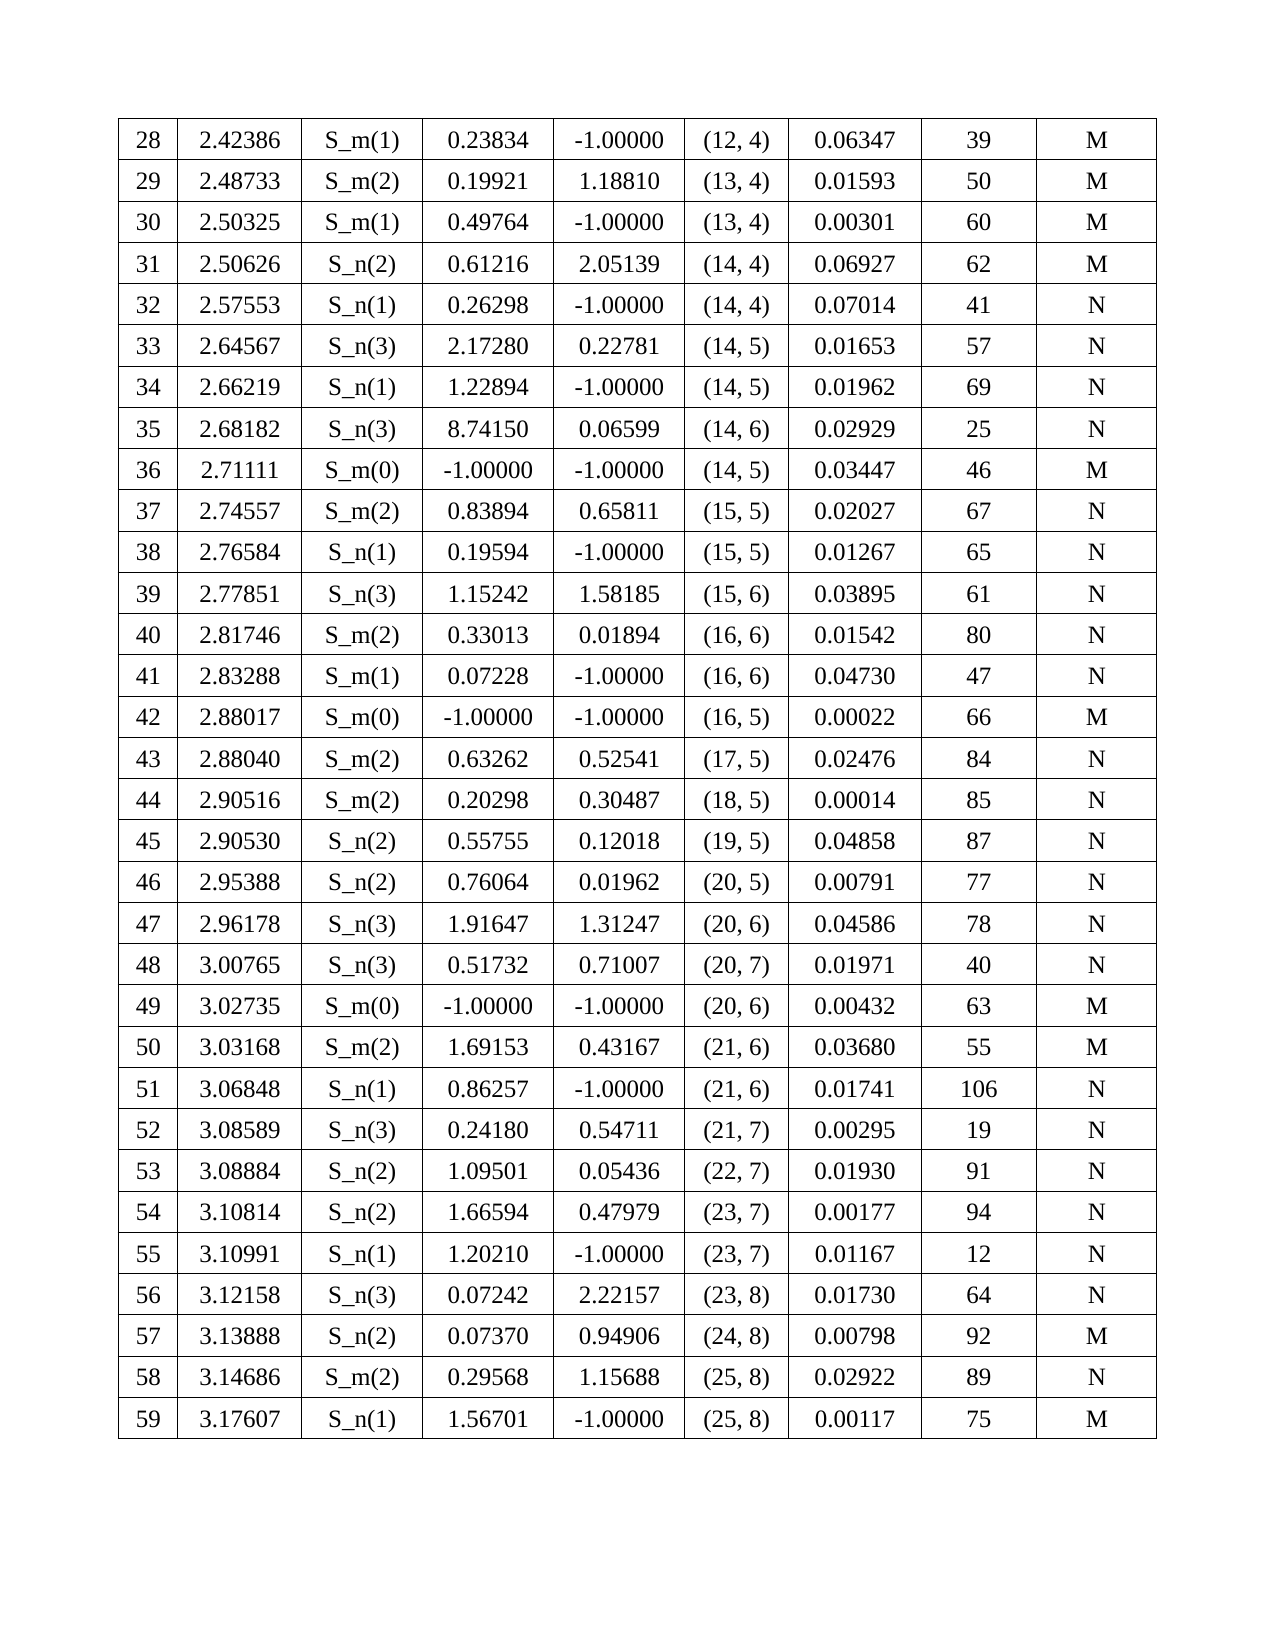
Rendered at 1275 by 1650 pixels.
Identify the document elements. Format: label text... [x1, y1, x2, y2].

table_cell 0.01730 [789, 1274, 921, 1314]
table_cell 40 [922, 944, 1036, 984]
table_cell 0.06599 [554, 408, 684, 448]
table_cell 28 [119, 119, 177, 159]
table_cell 0.43167 [554, 1027, 684, 1067]
table_cell 55 [922, 1027, 1036, 1067]
table_cell 65 [922, 532, 1036, 572]
table_cell (17, 5) [685, 738, 788, 778]
table_cell 50 [922, 160, 1036, 201]
table_cell 92 [922, 1315, 1036, 1356]
table_cell 0.01741 [789, 1068, 921, 1108]
table_cell 0.00177 [789, 1192, 921, 1232]
table_cell S_n(3) [302, 573, 422, 613]
table_cell N [1037, 408, 1156, 448]
table_cell -1.00000 [554, 1233, 684, 1273]
table_cell 0.23834 [423, 119, 553, 159]
table_cell 58 [119, 1357, 177, 1397]
table_cell 0.94906 [554, 1315, 684, 1356]
table_cell -1.00000 [554, 532, 684, 572]
table_cell 64 [922, 1274, 1036, 1314]
table_cell 80 [922, 614, 1036, 654]
table_cell 2.90530 [178, 820, 301, 861]
table_cell (16, 6) [685, 655, 788, 696]
table_cell 0.19594 [423, 532, 553, 572]
table_cell 0.01167 [789, 1233, 921, 1273]
table_cell M [1037, 243, 1156, 283]
table_cell S_n(1) [302, 532, 422, 572]
table_cell 39 [119, 573, 177, 613]
table_cell (14, 6) [685, 408, 788, 448]
table_cell 3.08589 [178, 1109, 301, 1149]
table_cell S_m(2) [302, 490, 422, 531]
table_cell (25, 8) [685, 1398, 788, 1438]
table_cell (22, 7) [685, 1150, 788, 1191]
table_cell 44 [119, 779, 177, 819]
table_cell 30 [119, 202, 177, 242]
table_cell 0.05436 [554, 1150, 684, 1191]
table_cell S_n(2) [302, 1150, 422, 1191]
table_cell 52 [119, 1109, 177, 1149]
table_cell 0.01267 [789, 532, 921, 572]
table_cell -1.00000 [554, 985, 684, 1026]
table_cell N [1037, 1274, 1156, 1314]
table_cell 87 [922, 820, 1036, 861]
table_cell 2.42386 [178, 119, 301, 159]
table_cell 0.03680 [789, 1027, 921, 1067]
table_cell 53 [119, 1150, 177, 1191]
table_cell 2.05139 [554, 243, 684, 283]
table_cell 0.01653 [789, 325, 921, 366]
table_cell 0.30487 [554, 779, 684, 819]
table_cell 56 [119, 1274, 177, 1314]
table_cell 46 [922, 449, 1036, 489]
table_cell 3.10814 [178, 1192, 301, 1232]
table_cell (14, 5) [685, 367, 788, 407]
table_cell S_n(3) [302, 325, 422, 366]
table_cell -1.00000 [554, 284, 684, 324]
table_cell 0.07228 [423, 655, 553, 696]
table_cell M [1037, 1315, 1156, 1356]
table_cell 0.52541 [554, 738, 684, 778]
table_cell 3.14686 [178, 1357, 301, 1397]
table_cell M [1037, 697, 1156, 737]
table_cell 0.01971 [789, 944, 921, 984]
table_cell 37 [119, 490, 177, 531]
table_cell 1.31247 [554, 903, 684, 943]
table_cell (16, 6) [685, 614, 788, 654]
table_cell 2.95388 [178, 862, 301, 902]
table_cell 85 [922, 779, 1036, 819]
table_cell N [1037, 614, 1156, 654]
table_cell 1.15688 [554, 1357, 684, 1397]
table_cell 0.00014 [789, 779, 921, 819]
table_cell 0.33013 [423, 614, 553, 654]
table_cell S_m(2) [302, 160, 422, 201]
table_cell 2.88040 [178, 738, 301, 778]
table_cell 51 [119, 1068, 177, 1108]
table_cell 45 [119, 820, 177, 861]
table_cell 2.68182 [178, 408, 301, 448]
table_cell -1.00000 [554, 655, 684, 696]
table_cell S_n(2) [302, 1192, 422, 1232]
table_cell 77 [922, 862, 1036, 902]
table_cell 41 [119, 655, 177, 696]
table_cell (20, 7) [685, 944, 788, 984]
table_cell 67 [922, 490, 1036, 531]
table_cell 0.19921 [423, 160, 553, 201]
table_cell S_n(2) [302, 1315, 422, 1356]
table_cell 19 [922, 1109, 1036, 1149]
table_cell 0.22781 [554, 325, 684, 366]
table_cell (14, 4) [685, 243, 788, 283]
table_cell N [1037, 573, 1156, 613]
table_cell 0.00295 [789, 1109, 921, 1149]
table_cell (21, 6) [685, 1068, 788, 1108]
table_cell 2.76584 [178, 532, 301, 572]
table_cell N [1037, 367, 1156, 407]
table_cell 0.01930 [789, 1150, 921, 1191]
table_cell (24, 8) [685, 1315, 788, 1356]
table_cell N [1037, 325, 1156, 366]
table_cell S_m(2) [302, 779, 422, 819]
table_cell 3.10991 [178, 1233, 301, 1273]
table_cell (23, 7) [685, 1233, 788, 1273]
table_cell 63 [922, 985, 1036, 1026]
table_cell 0.00117 [789, 1398, 921, 1438]
table_cell -1.00000 [423, 697, 553, 737]
table_cell S_n(1) [302, 367, 422, 407]
table_cell 2.77851 [178, 573, 301, 613]
table_cell (21, 7) [685, 1109, 788, 1149]
table_cell 32 [119, 284, 177, 324]
table_cell 0.12018 [554, 820, 684, 861]
table_cell 0.00022 [789, 697, 921, 737]
table_cell 0.26298 [423, 284, 553, 324]
table_cell N [1037, 903, 1156, 943]
table_cell S_n(1) [302, 1233, 422, 1273]
table_cell 3.02735 [178, 985, 301, 1026]
table_cell 0.55755 [423, 820, 553, 861]
table_cell 49 [119, 985, 177, 1026]
table_cell S_m(0) [302, 697, 422, 737]
table_cell 1.58185 [554, 573, 684, 613]
table_cell 47 [119, 903, 177, 943]
table_cell 0.61216 [423, 243, 553, 283]
table_cell 0.83894 [423, 490, 553, 531]
table_cell S_n(2) [302, 243, 422, 283]
table_cell (20, 6) [685, 985, 788, 1026]
table_cell (13, 4) [685, 160, 788, 201]
table_cell 1.20210 [423, 1233, 553, 1273]
table_cell 0.00432 [789, 985, 921, 1026]
table_cell 47 [922, 655, 1036, 696]
table_cell S_m(1) [302, 202, 422, 242]
table_cell S_n(3) [302, 408, 422, 448]
table_cell 0.71007 [554, 944, 684, 984]
table_cell 2.71111 [178, 449, 301, 489]
table_cell 8.74150 [423, 408, 553, 448]
table_cell 39 [922, 119, 1036, 159]
table_cell 61 [922, 573, 1036, 613]
table_cell 62 [922, 243, 1036, 283]
table_cell 0.29568 [423, 1357, 553, 1397]
table_cell S_m(2) [302, 614, 422, 654]
table_cell S_m(0) [302, 449, 422, 489]
table_cell M [1037, 985, 1156, 1026]
table_cell 1.15242 [423, 573, 553, 613]
table_cell (21, 6) [685, 1027, 788, 1067]
table_cell 0.00301 [789, 202, 921, 242]
table_cell 0.76064 [423, 862, 553, 902]
table_cell M [1037, 1027, 1156, 1067]
table_cell S_n(1) [302, 1068, 422, 1108]
table_cell 1.66594 [423, 1192, 553, 1232]
table_cell 54 [119, 1192, 177, 1232]
table_cell 12 [922, 1233, 1036, 1273]
table_cell 94 [922, 1192, 1036, 1232]
table_cell 57 [119, 1315, 177, 1356]
table_cell (15, 6) [685, 573, 788, 613]
table_cell 3.06848 [178, 1068, 301, 1108]
table_cell (15, 5) [685, 490, 788, 531]
table_cell 2.96178 [178, 903, 301, 943]
table_cell 1.18810 [554, 160, 684, 201]
table_cell 66 [922, 697, 1036, 737]
table_cell N [1037, 738, 1156, 778]
table_cell (13, 4) [685, 202, 788, 242]
table_cell S_n(2) [302, 862, 422, 902]
table_cell -1.00000 [554, 697, 684, 737]
table_cell M [1037, 119, 1156, 159]
table_cell (14, 5) [685, 325, 788, 366]
table_cell N [1037, 1150, 1156, 1191]
table_cell 3.17607 [178, 1398, 301, 1438]
table_cell N [1037, 862, 1156, 902]
table_cell 0.54711 [554, 1109, 684, 1149]
table_cell 57 [922, 325, 1036, 366]
table_cell 0.02476 [789, 738, 921, 778]
table_cell -1.00000 [423, 985, 553, 1026]
table_cell 1.69153 [423, 1027, 553, 1067]
table_cell 2.81746 [178, 614, 301, 654]
table_cell 0.02929 [789, 408, 921, 448]
table_cell (23, 8) [685, 1274, 788, 1314]
table_cell 91 [922, 1150, 1036, 1191]
table_cell 78 [922, 903, 1036, 943]
table_cell N [1037, 1192, 1156, 1232]
table_cell 0.00791 [789, 862, 921, 902]
table_cell 0.01593 [789, 160, 921, 201]
table_cell 0.06927 [789, 243, 921, 283]
table_cell 3.08884 [178, 1150, 301, 1191]
table_cell 0.07014 [789, 284, 921, 324]
table_cell (20, 6) [685, 903, 788, 943]
table_cell (12, 4) [685, 119, 788, 159]
table_cell 69 [922, 367, 1036, 407]
table_cell 41 [922, 284, 1036, 324]
table_cell 0.04586 [789, 903, 921, 943]
table_cell 31 [119, 243, 177, 283]
table_cell N [1037, 820, 1156, 861]
table_cell (16, 5) [685, 697, 788, 737]
table_cell 0.51732 [423, 944, 553, 984]
table_cell 0.49764 [423, 202, 553, 242]
table_cell 35 [119, 408, 177, 448]
table_cell S_n(1) [302, 284, 422, 324]
table_cell 2.88017 [178, 697, 301, 737]
table_cell 84 [922, 738, 1036, 778]
table_cell 48 [119, 944, 177, 984]
table_cell N [1037, 655, 1156, 696]
table_cell S_m(2) [302, 1357, 422, 1397]
table_cell 0.86257 [423, 1068, 553, 1108]
table_cell M [1037, 1398, 1156, 1438]
table_cell M [1037, 160, 1156, 201]
table_cell 0.65811 [554, 490, 684, 531]
table_cell 1.56701 [423, 1398, 553, 1438]
table_cell 60 [922, 202, 1036, 242]
table_cell 106 [922, 1068, 1036, 1108]
table_cell S_m(2) [302, 738, 422, 778]
table_cell 0.04730 [789, 655, 921, 696]
table_cell -1.00000 [554, 449, 684, 489]
table_cell N [1037, 532, 1156, 572]
table_cell -1.00000 [423, 449, 553, 489]
table_cell S_m(1) [302, 119, 422, 159]
table_cell 2.74557 [178, 490, 301, 531]
table_cell 0.01962 [789, 367, 921, 407]
table_cell (20, 5) [685, 862, 788, 902]
table_cell -1.00000 [554, 1068, 684, 1108]
table_cell 0.07242 [423, 1274, 553, 1314]
table_cell 2.90516 [178, 779, 301, 819]
table_cell 59 [119, 1398, 177, 1438]
table_cell N [1037, 490, 1156, 531]
table_cell 34 [119, 367, 177, 407]
table_cell 0.03447 [789, 449, 921, 489]
table_cell S_n(1) [302, 1398, 422, 1438]
table_cell 0.01894 [554, 614, 684, 654]
table_cell 3.00765 [178, 944, 301, 984]
table_cell 2.57553 [178, 284, 301, 324]
table_cell 0.03895 [789, 573, 921, 613]
table_cell N [1037, 1233, 1156, 1273]
table_cell S_n(3) [302, 1109, 422, 1149]
table_cell -1.00000 [554, 367, 684, 407]
table_cell 0.01962 [554, 862, 684, 902]
table_cell -1.00000 [554, 202, 684, 242]
table_cell 38 [119, 532, 177, 572]
table_cell (19, 5) [685, 820, 788, 861]
table_cell N [1037, 944, 1156, 984]
table_cell 0.04858 [789, 820, 921, 861]
table_cell 0.01542 [789, 614, 921, 654]
table_cell 55 [119, 1233, 177, 1273]
table_cell 0.63262 [423, 738, 553, 778]
table_cell N [1037, 1357, 1156, 1397]
table_cell 25 [922, 408, 1036, 448]
table_cell 0.47979 [554, 1192, 684, 1232]
table_cell 0.02922 [789, 1357, 921, 1397]
table_cell 1.09501 [423, 1150, 553, 1191]
table_cell 1.91647 [423, 903, 553, 943]
table_cell (14, 4) [685, 284, 788, 324]
table_cell -1.00000 [554, 119, 684, 159]
table_cell 43 [119, 738, 177, 778]
table_cell 42 [119, 697, 177, 737]
table_cell 33 [119, 325, 177, 366]
table_cell N [1037, 779, 1156, 819]
table_cell 40 [119, 614, 177, 654]
table_cell N [1037, 1068, 1156, 1108]
table_cell S_m(1) [302, 655, 422, 696]
table_cell 29 [119, 160, 177, 201]
table_cell 2.66219 [178, 367, 301, 407]
table_cell S_m(0) [302, 985, 422, 1026]
table_cell 50 [119, 1027, 177, 1067]
table_cell M [1037, 449, 1156, 489]
table_cell 2.22157 [554, 1274, 684, 1314]
table_cell S_m(2) [302, 1027, 422, 1067]
table_cell 0.07370 [423, 1315, 553, 1356]
table_cell 3.12158 [178, 1274, 301, 1314]
table_cell 3.13888 [178, 1315, 301, 1356]
table_cell N [1037, 1109, 1156, 1149]
table_cell 0.00798 [789, 1315, 921, 1356]
table_cell 2.64567 [178, 325, 301, 366]
table_cell M [1037, 202, 1156, 242]
table_cell 0.24180 [423, 1109, 553, 1149]
table_cell 2.83288 [178, 655, 301, 696]
table_cell (25, 8) [685, 1357, 788, 1397]
table_cell (23, 7) [685, 1192, 788, 1232]
table_cell S_n(3) [302, 1274, 422, 1314]
table_cell S_n(2) [302, 820, 422, 861]
table_cell S_n(3) [302, 903, 422, 943]
table_cell 0.02027 [789, 490, 921, 531]
table_cell 2.50325 [178, 202, 301, 242]
table_cell S_n(3) [302, 944, 422, 984]
table_cell 2.17280 [423, 325, 553, 366]
table_cell 75 [922, 1398, 1036, 1438]
table_cell 3.03168 [178, 1027, 301, 1067]
table_cell 2.48733 [178, 160, 301, 201]
table_cell (14, 5) [685, 449, 788, 489]
table_cell 89 [922, 1357, 1036, 1397]
table_cell 0.20298 [423, 779, 553, 819]
table_cell N [1037, 284, 1156, 324]
table_cell (18, 5) [685, 779, 788, 819]
table_cell 1.22894 [423, 367, 553, 407]
table_cell (15, 5) [685, 532, 788, 572]
table_cell 36 [119, 449, 177, 489]
table_cell 0.06347 [789, 119, 921, 159]
table_cell 46 [119, 862, 177, 902]
table_cell -1.00000 [554, 1398, 684, 1438]
table_cell 2.50626 [178, 243, 301, 283]
